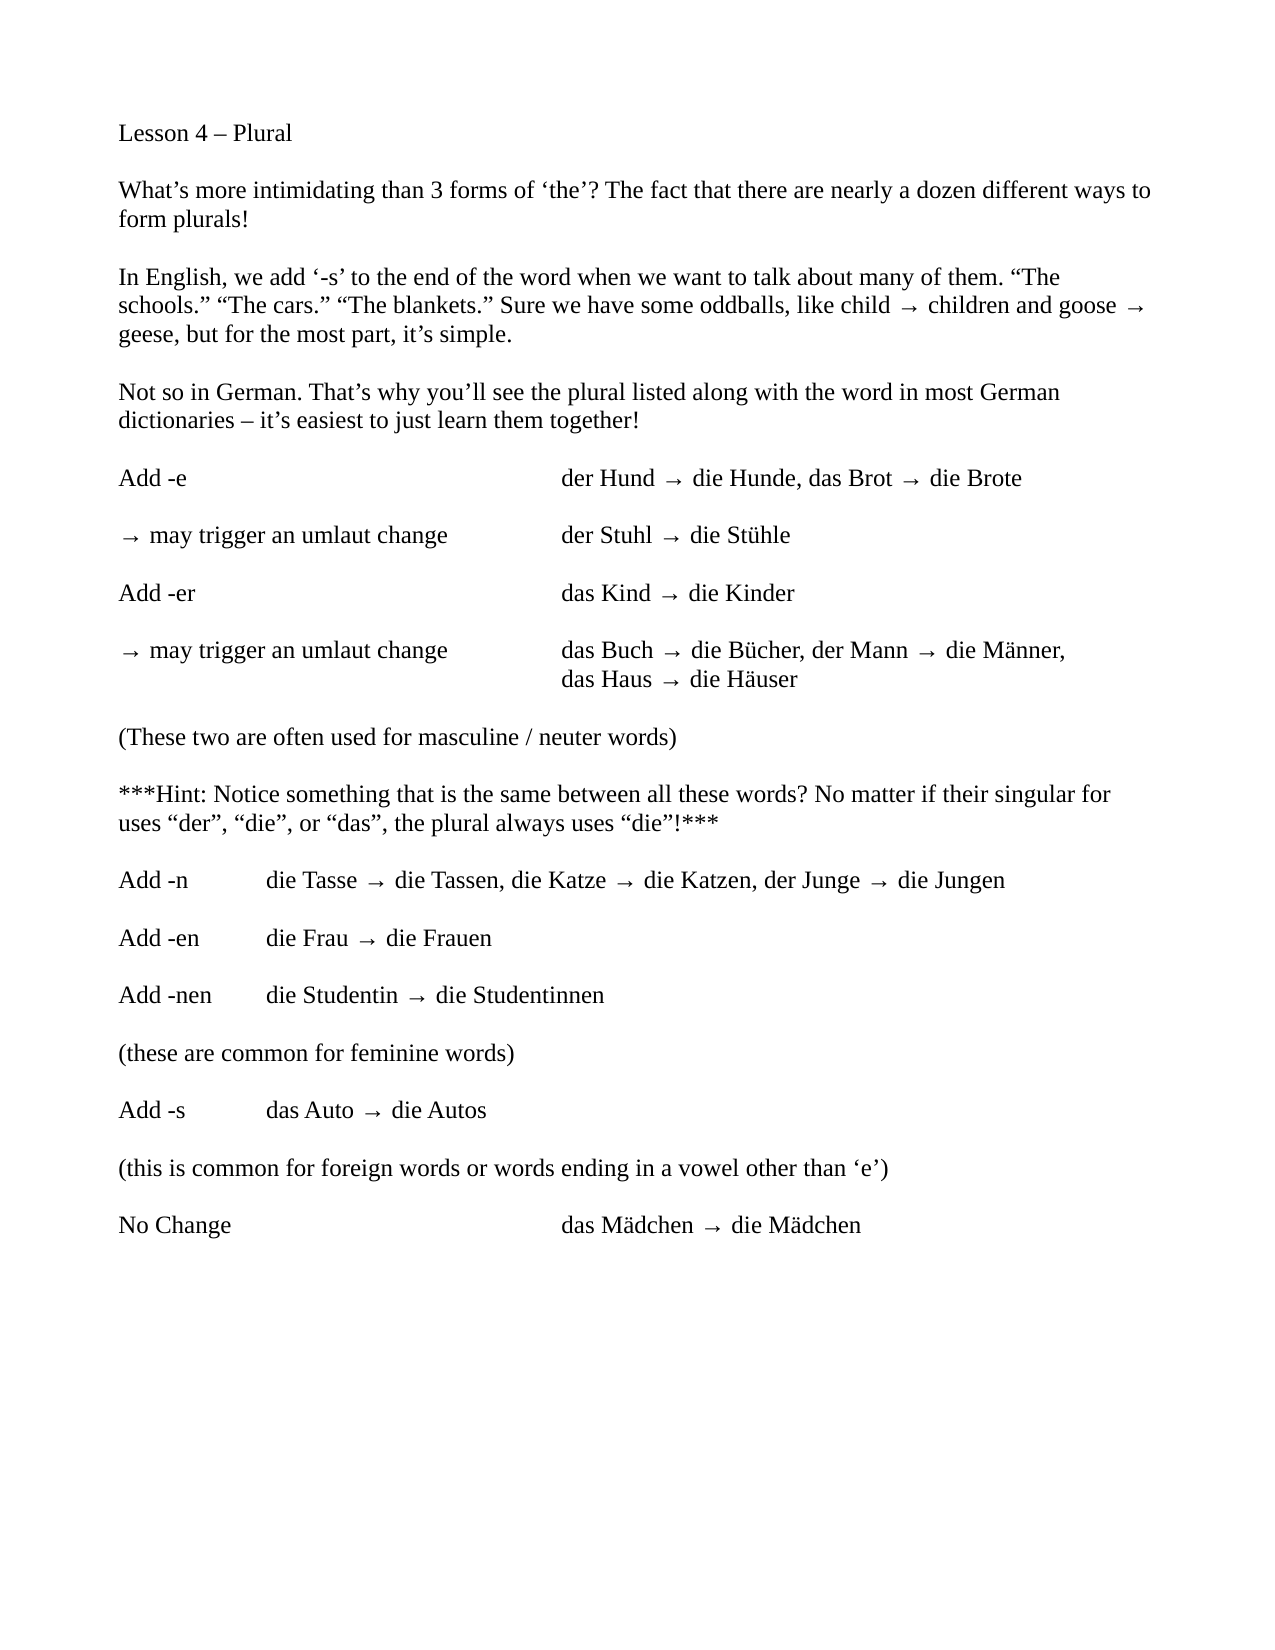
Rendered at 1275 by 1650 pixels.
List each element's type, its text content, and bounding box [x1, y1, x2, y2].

text Not so in German. That’s why you’ll see the plural listed along with the word in most German dictionaries – it’s easiest to just learn them together! [118, 377, 1157, 434]
text Add -nen die Studentin → die Studentinnen [118, 981, 1157, 1009]
text In English, we add ‘-s’ to the end of the word when we want to talk about many of them. “The schools.” “The cars.” “The blankets.” Sure we have some oddballs, like child → children and goose → geese, but for the most part, it’s simple. [118, 262, 1157, 348]
text (this is common for foreign words or words ending in a vowel other than ‘e’) [118, 1153, 1157, 1182]
text Add -s das Auto → die Autos [118, 1096, 1157, 1124]
text Add -en die Frau → die Frauen [118, 923, 1157, 952]
text ***Hint: Notice something that is the same between all these words? No matter if their singular for uses “der”, “die”, or “das”, the plural always uses “die”!*** [118, 779, 1157, 837]
text (These two are often used for masculine / neuter words) [118, 722, 1157, 751]
text Add -n die Tasse → die Tassen, die Katze → die Katzen, der Junge → die Jungen [118, 866, 1157, 894]
text Add -e der Hund → die Hunde, das Brot → die Brote [118, 463, 1157, 492]
text Lesson 4 – Plural [118, 118, 1157, 147]
text → may trigger an umlaut change das Buch → die Bücher, der Mann → die Männer, [118, 636, 1157, 664]
text (these are common for feminine words) [118, 1038, 1157, 1067]
text No Change das Mädchen → die Mädchen [118, 1211, 1157, 1239]
text → may trigger an umlaut change der Stuhl → die Stühle [118, 521, 1157, 549]
text Add -er das Kind → die Kinder [118, 578, 1157, 607]
text das Haus → die Häuser [118, 664, 1157, 693]
text What’s more intimidating than 3 forms of ‘the’? The fact that there are nearly a dozen different ways to form plurals! [118, 176, 1157, 233]
